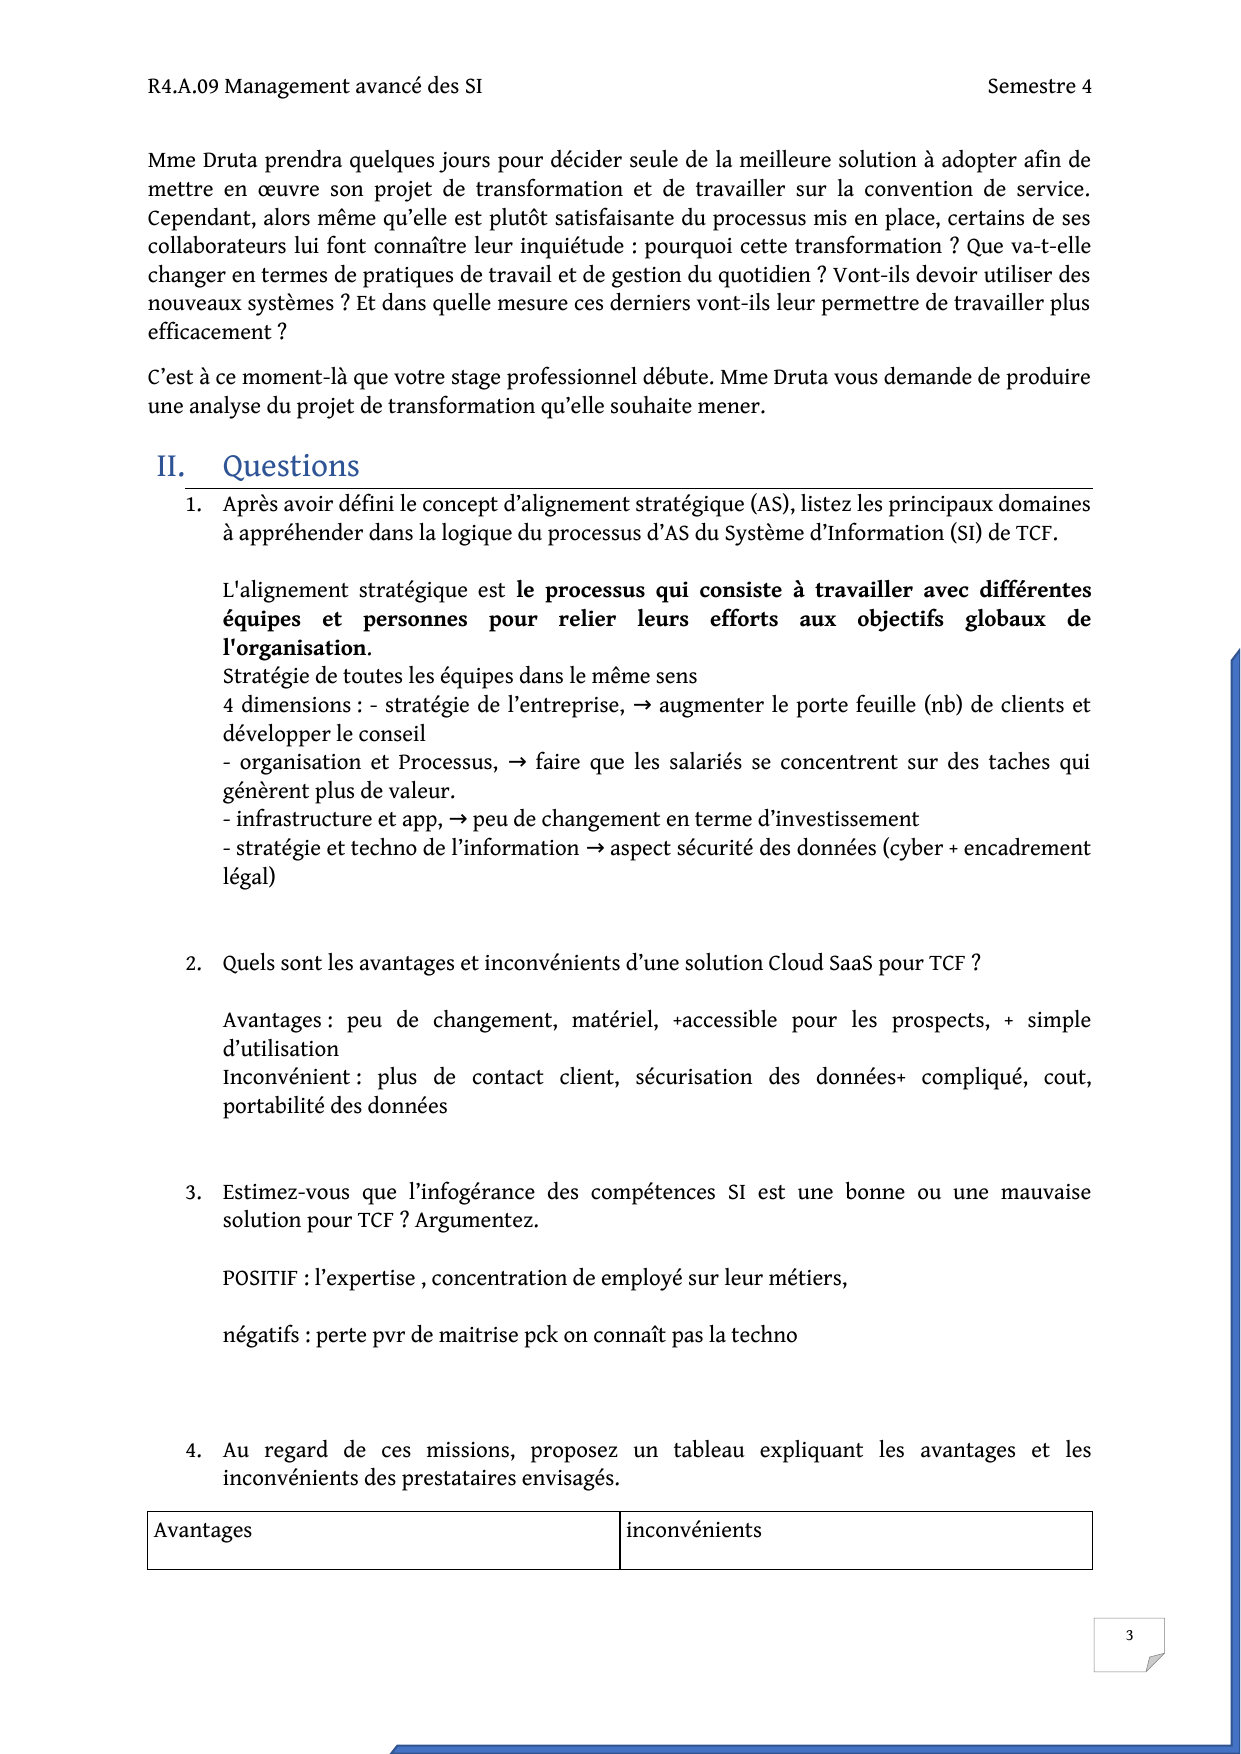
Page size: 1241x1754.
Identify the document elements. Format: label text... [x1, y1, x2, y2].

list - infrastructure et app, → peu de changement en terme d’investissement [223, 807, 1093, 833]
text C’est à ce moment-là que votre stage professionnel débute. Mme Druta vous demande de produire une analyse du projet de transformation qu’elle souhaite mener. [148, 365, 1093, 420]
list Quels sont les avantages et inconvénients d’une solution Cloud SaaS pour TCF ? [185, 950, 1093, 977]
list - stratégie et techno de l’information → aspect sécurité des données (cyber + encadrement légal) [223, 836, 1093, 891]
list POSITIF : l’expertise , concentration de employé sur leur métiers, [223, 1265, 1093, 1292]
list Au regard de ces missions, proposez un tableau expliquant les avantages et les inconvénients des prestataires envisagés. [185, 1437, 1093, 1492]
list négatifs : perte pvr de maitrise pck on connaît pas la techno [223, 1322, 1093, 1349]
list Stratégie de toutes les équipes dans le même sens [223, 664, 1093, 690]
list Estimez-vous que l’infogérance des compétences SI est une bonne ou une mauvaise solution pour TCF ? Argumentez. [185, 1179, 1093, 1234]
list Inconvénient : plus de contact client, sécurisation des données+ compliqué, cout, portabilité des données [223, 1065, 1093, 1120]
list Avantages : peu de changement, matériel, +accessible pour les prospects, + simple d’utilisation [223, 1007, 1093, 1063]
subtitle Questions [185, 447, 1093, 488]
list Après avoir défini le concept d’alignement stratégique (AS), listez les principaux domaines à appréhender dans la logique du processus d’AS du Système d’Information (SI) de TCF. [185, 492, 1093, 547]
list - organisation et Processus, → faire que les salariés se concentrent sur des taches qui génèrent plus de valeur. [223, 749, 1093, 805]
list L'alignement stratégique est le processus qui consiste à travailler avec différentes équipes et personnes pour relier leurs efforts aux objectifs globaux de l'organisation. [223, 578, 1093, 662]
list 4 dimensions : - stratégie de l’entreprise, → augmenter le porte feuille (nb) de clients et développer le conseil [223, 692, 1093, 747]
table_header inconvénients [621, 1512, 1092, 1569]
table_header Avantages [148, 1512, 619, 1569]
text Mme Druta prendra quelques jours pour décider seule de la meilleure solution à adopter afin de mettre en œuvre son projet de transformation et de travailler sur la convention de service. Cependant, alors même qu’elle est plutôt satisfaisante du processus mis en place, certains de ses collaborateurs lui font connaître leur inquiétude : pourquoi cette transformation ? Que va-t-elle changer en termes de pratiques de travail et de gestion du quotidien ? Vont-ils devoir utiliser des nouveaux systèmes ? Et dans quelle mesure ces derniers vont-ils leur permettre de travailler plus efficacement ? [148, 148, 1093, 346]
